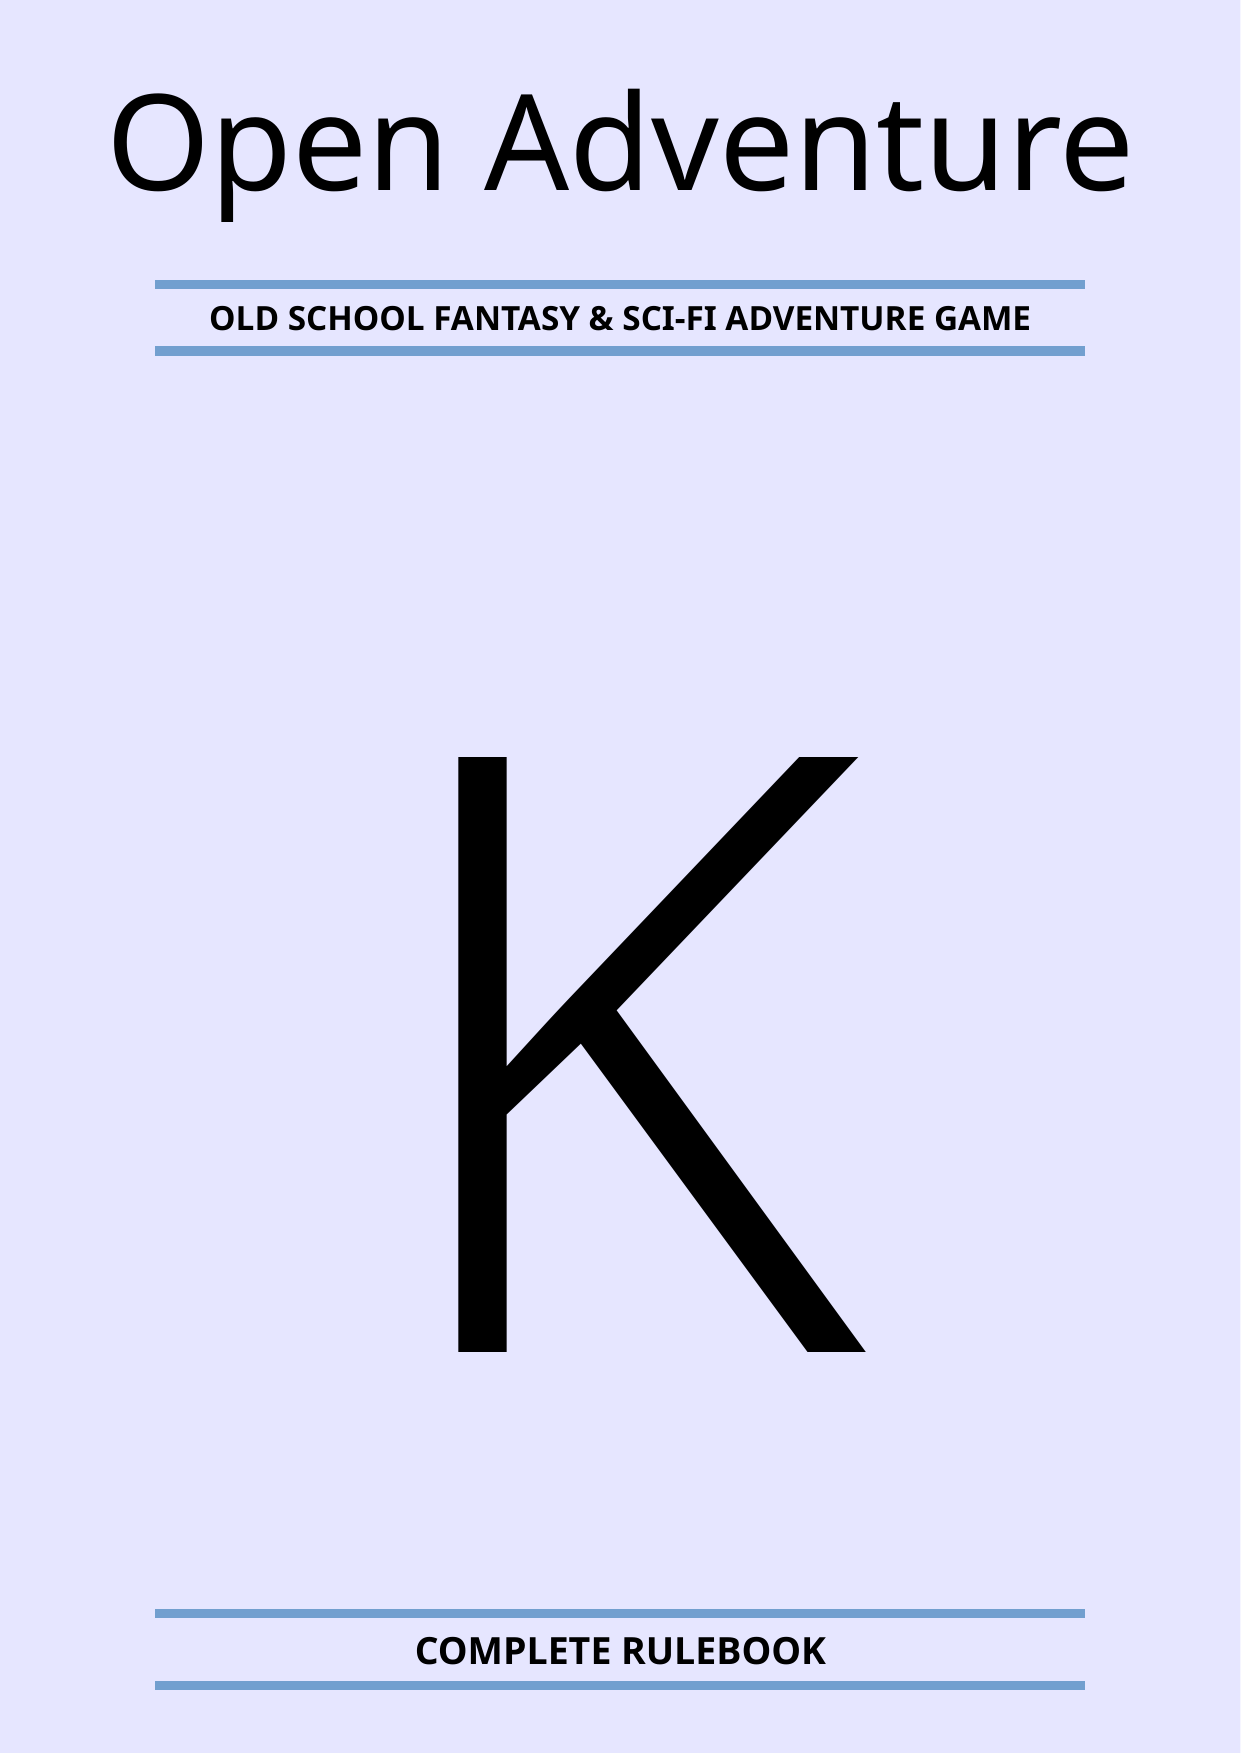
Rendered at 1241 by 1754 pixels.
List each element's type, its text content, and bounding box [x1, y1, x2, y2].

text K [0, 461, 1241, 1596]
title Open Adventure [0, 25, 1241, 229]
table_header OLD SCHOOL FANTASY & SCI-FI ADVENTURE GAME [155, 289, 1085, 346]
table_header COMPLETE RULEBOOK [155, 1618, 1085, 1681]
